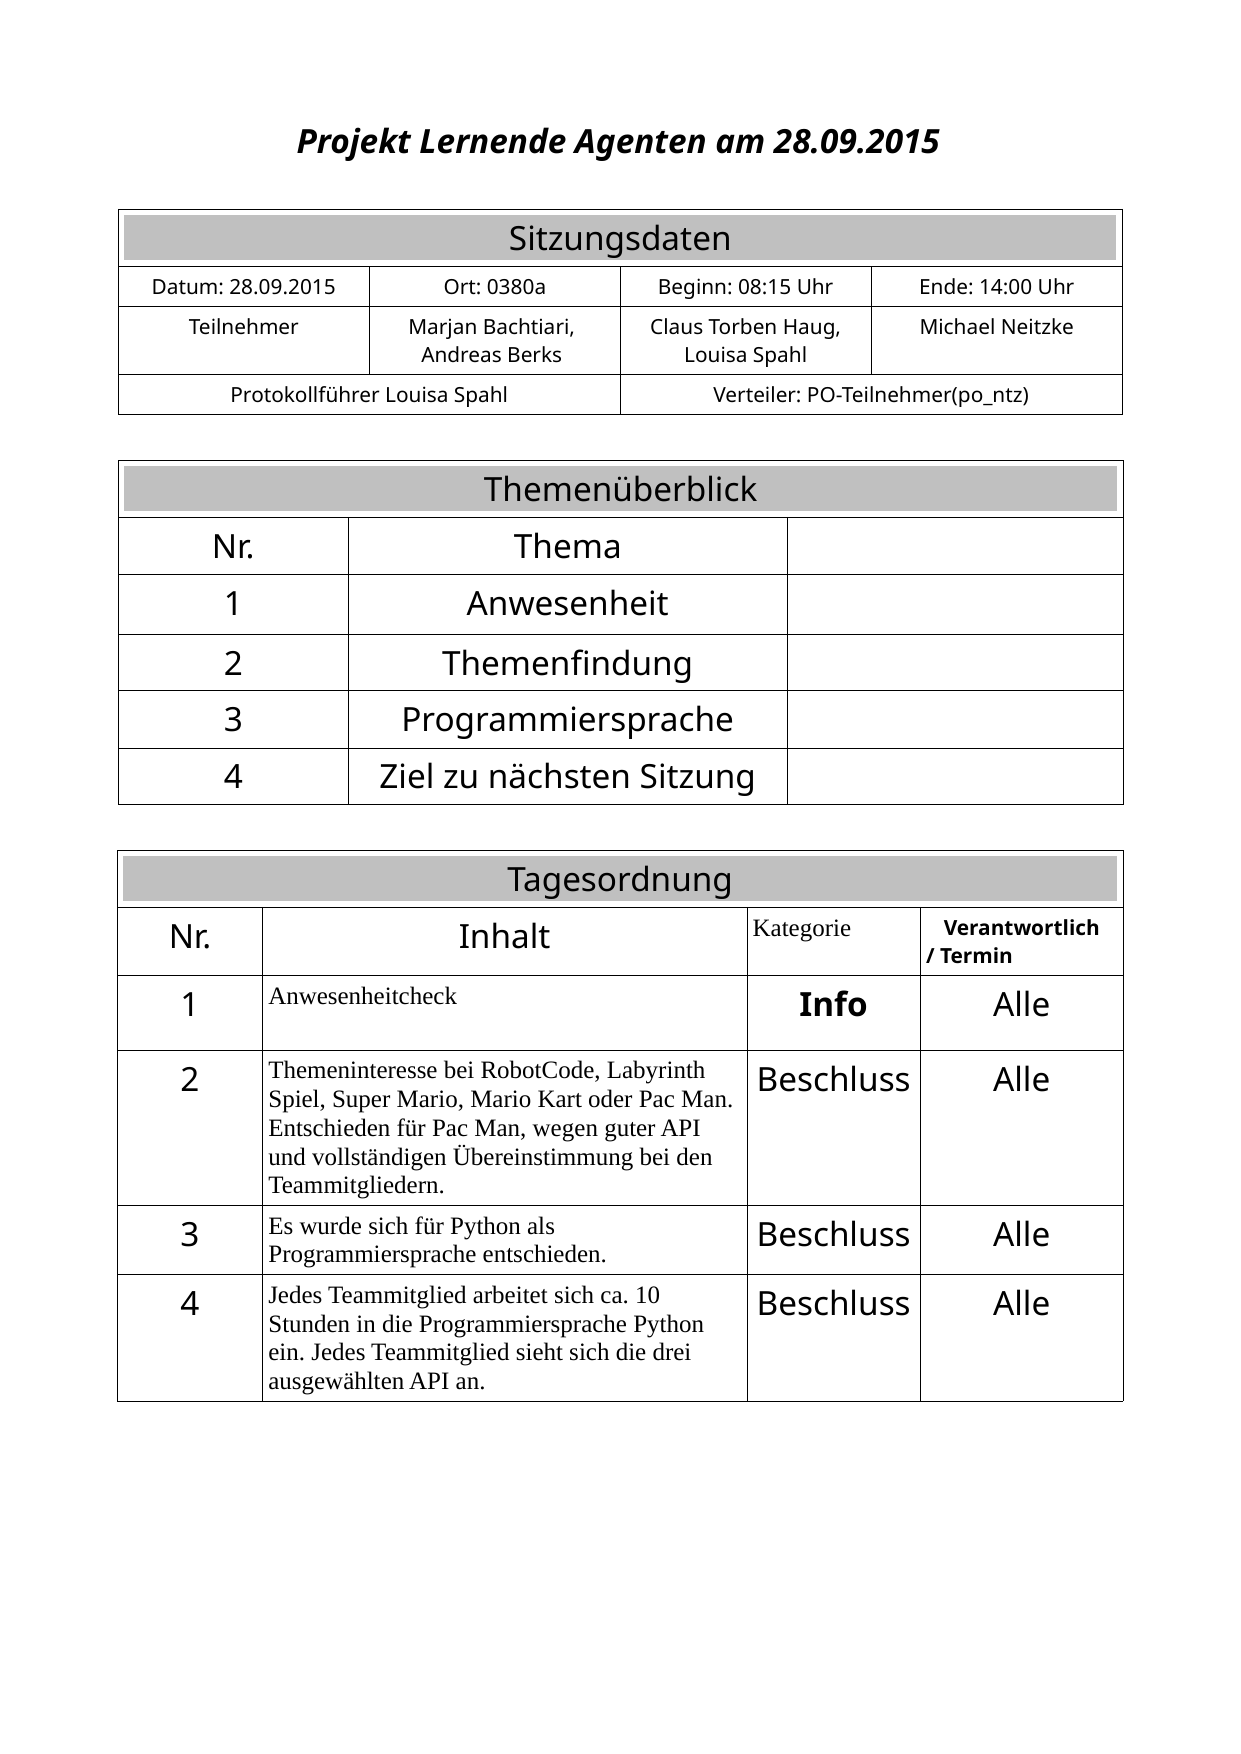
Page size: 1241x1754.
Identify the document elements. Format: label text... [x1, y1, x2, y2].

table_cell Programmiersprache [349, 691, 787, 747]
table_cell 4 [118, 1275, 262, 1401]
table_cell Michael Neitzke [872, 307, 1122, 374]
table_cell Beginn: 08:15 Uhr [621, 267, 871, 306]
table_cell 3 [119, 691, 348, 747]
table_cell 2 [118, 1051, 262, 1205]
table_cell 3 [118, 1206, 262, 1274]
table_cell Protokollführer Louisa Spahl [119, 375, 620, 414]
table_cell [788, 691, 1123, 747]
table_cell Kategorie [748, 908, 920, 975]
table_cell Verantwortlich / Termin [921, 908, 1123, 975]
table_cell Themeninteresse bei RobotCode, Labyrinth Spiel, Super Mario, Mario Kart oder Pac Man. Entschieden für Pac Man, wegen guter API und vollständigen Übereinstimmung bei den Teammitgliedern. [263, 1051, 747, 1205]
table_cell Alle [921, 1275, 1123, 1401]
table_header Tagesordnung [118, 851, 1123, 907]
table_cell Info [748, 976, 920, 1050]
table_cell [788, 518, 1123, 574]
table_cell Themenfindung [349, 635, 787, 690]
table_cell [788, 749, 1123, 804]
table_cell Alle [921, 1206, 1123, 1274]
table_cell Claus Torben Haug, Louisa Spahl [621, 307, 871, 374]
table_cell Anwesenheitcheck [263, 976, 747, 1050]
table_cell Alle [921, 1051, 1123, 1205]
table_cell Anwesenheit [349, 575, 787, 633]
table_header Themenüberblick [119, 461, 1123, 517]
table_cell [788, 575, 1123, 633]
table_cell Ort: 0380a [370, 267, 620, 306]
table_cell Ende: 14:00 Uhr [872, 267, 1122, 306]
table_cell 2 [119, 635, 348, 690]
text Projekt Lernende Agenten am 28.09.2015 [118, 118, 1122, 163]
table_cell Teilnehmer [119, 307, 369, 374]
table_cell 1 [118, 976, 262, 1050]
table_header Sitzungsdaten [119, 210, 1122, 266]
table_cell Jedes Teammitglied arbeitet sich ca. 10 Stunden in die Programmiersprache Python ein. Jedes Teammitglied sieht sich die drei ausgewählten API an. [263, 1275, 747, 1401]
table_cell Marjan Bachtiari, Andreas Berks [370, 307, 620, 374]
table_cell Beschluss [748, 1206, 920, 1274]
table_cell Verteiler: PO-Teilnehmer(po_ntz) [621, 375, 1122, 414]
table_cell Nr. [118, 908, 262, 975]
table_cell Thema [349, 518, 787, 574]
table_cell Nr. [119, 518, 348, 574]
table_cell Inhalt [263, 908, 747, 975]
table_cell Datum: 28.09.2015 [119, 267, 369, 306]
table_cell Alle [921, 976, 1123, 1050]
table_cell Es wurde sich für Python als Programmiersprache entschieden. [263, 1206, 747, 1274]
table_cell Beschluss [748, 1275, 920, 1401]
table_cell Beschluss [748, 1051, 920, 1205]
table_cell Ziel zu nächsten Sitzung [349, 749, 787, 804]
table_cell 4 [119, 749, 348, 804]
table_cell 1 [119, 575, 348, 633]
table_cell [788, 635, 1123, 690]
